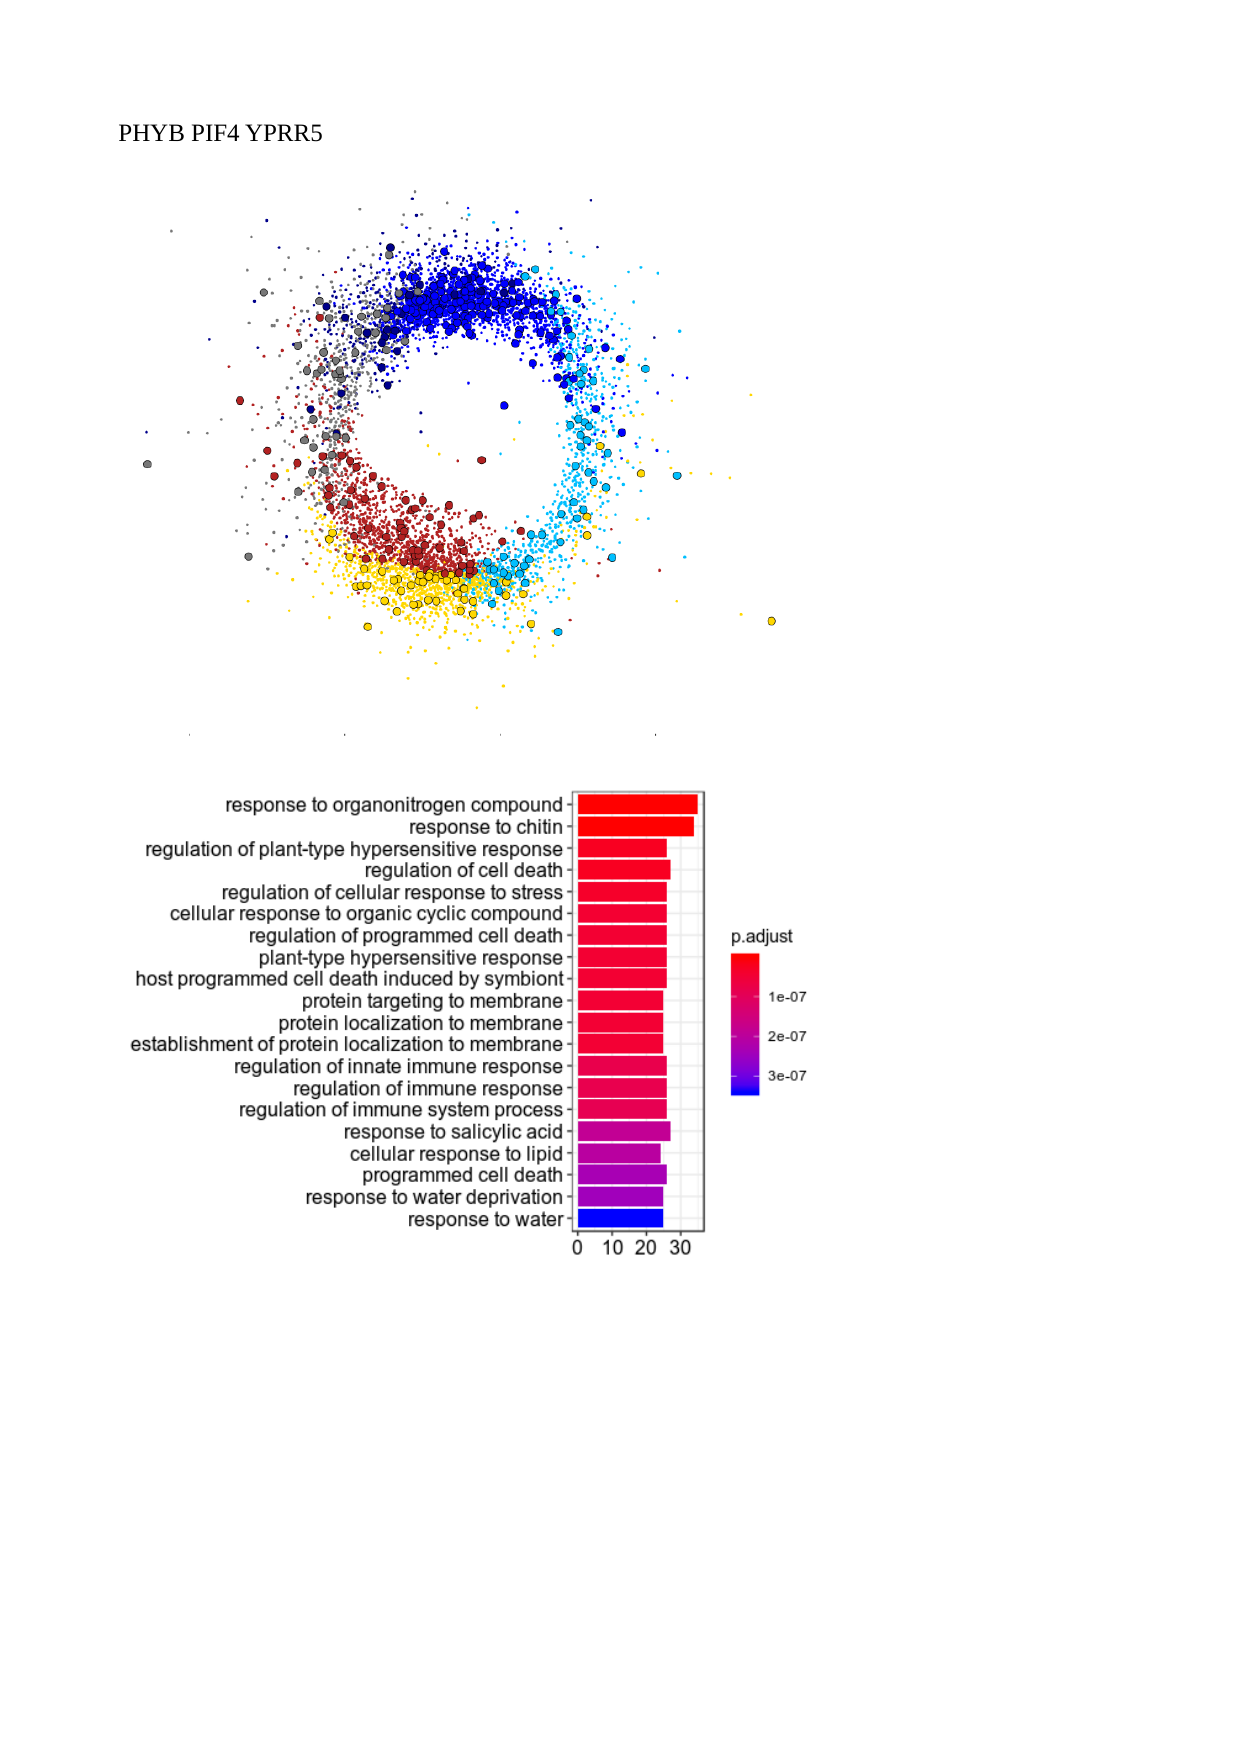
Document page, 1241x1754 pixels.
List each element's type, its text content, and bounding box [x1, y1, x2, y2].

picture [122, 755, 826, 1267]
text PHYB PIF4 YPRR5 [118, 118, 1122, 147]
picture [108, 161, 807, 740]
